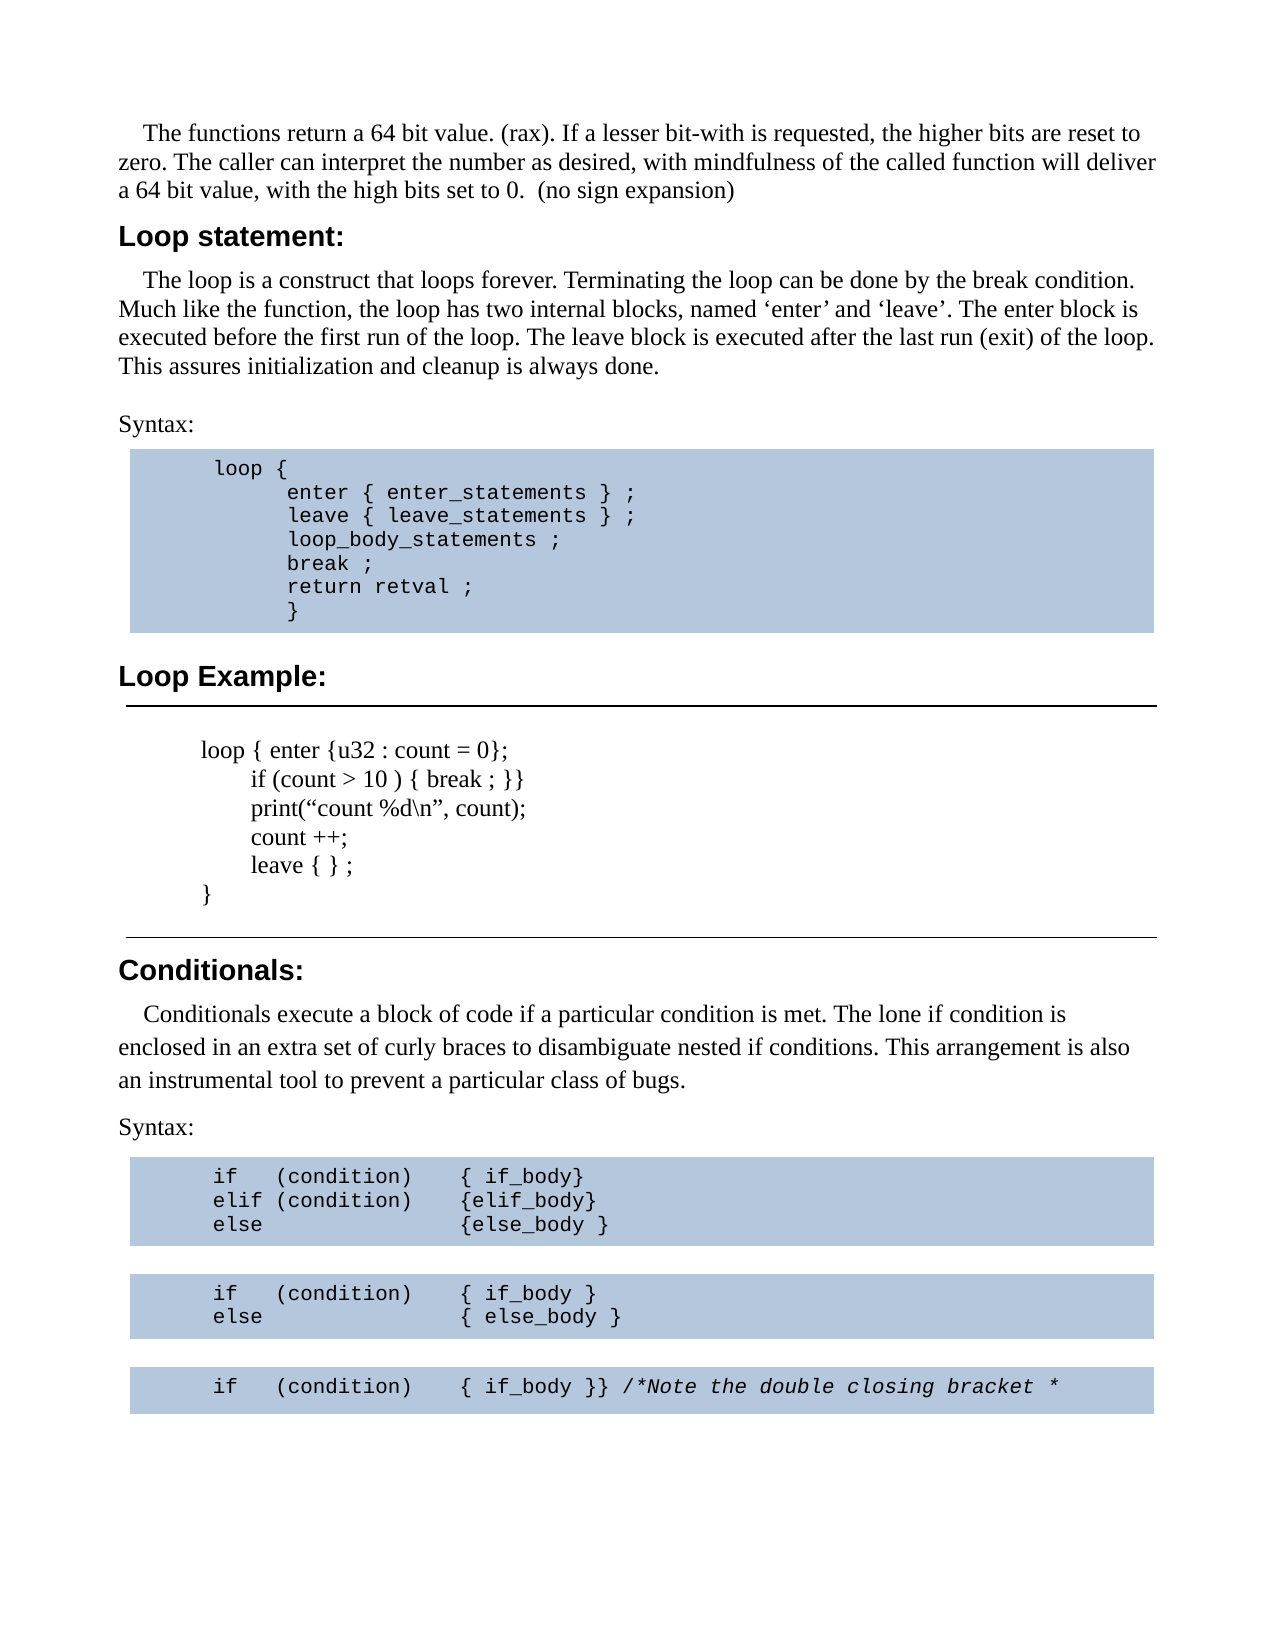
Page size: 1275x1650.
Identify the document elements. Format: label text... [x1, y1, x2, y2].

text if (condition) { if_body} [139, 1166, 1146, 1190]
text leave { leave_statements } ; [139, 506, 1146, 529]
text if (condition) { if_body } [139, 1283, 1146, 1307]
text The loop is a construct that loops forever. Terminating the loop can be done by the break condition. Much like the function, the loop has two internal blocks, named ‘enter’ and ‘leave’. The enter block is executed before the first run of the loop. The leave block is executed after the last run (exit) of the loop. This assures initialization and cleanup is always done. [118, 265, 1157, 380]
text if (condition) { if_body }} /*Note the double closing bracket * [139, 1376, 1146, 1399]
text break ; [139, 553, 1146, 576]
text elif (condition) {elif_body} [139, 1190, 1146, 1213]
text The functions return a 64 bit value. (rax). If a lesser bit-with is requested, the higher bits are reset to zero. The caller can interpret the number as desired, with mindfulness of the called function will deliver a 64 bit value, with the high bits set to 0. (no sign expansion) [118, 118, 1157, 204]
text Syntax: [118, 1112, 1157, 1426]
text } [139, 600, 1146, 624]
subtitle Conditionals: [118, 953, 1157, 986]
text Syntax: [118, 409, 1157, 437]
text loop_body_statements ; [139, 529, 1146, 553]
subtitle Loop Example: [118, 659, 1157, 693]
text return retval ; [139, 576, 1146, 600]
text enter { enter_statements } ; [139, 482, 1146, 506]
text loop { [139, 458, 1146, 482]
text Conditionals execute a block of code if a particular condition is met. The lone if condition is enclosed in an extra set of curly braces to disambiguate nested if conditions. This arrangement is also an instrumental tool to prevent a particular class of bugs. [118, 999, 1157, 1094]
text else {else_body } [139, 1213, 1146, 1237]
table_header loop { enter {u32 : count = 0}; if (count > 10 ) { break ; }} print(“count %d\n”, count); count ++; leave { } ; } [126, 707, 1157, 937]
text else { else_body } [139, 1307, 1146, 1330]
subtitle Loop statement: [118, 219, 1157, 252]
